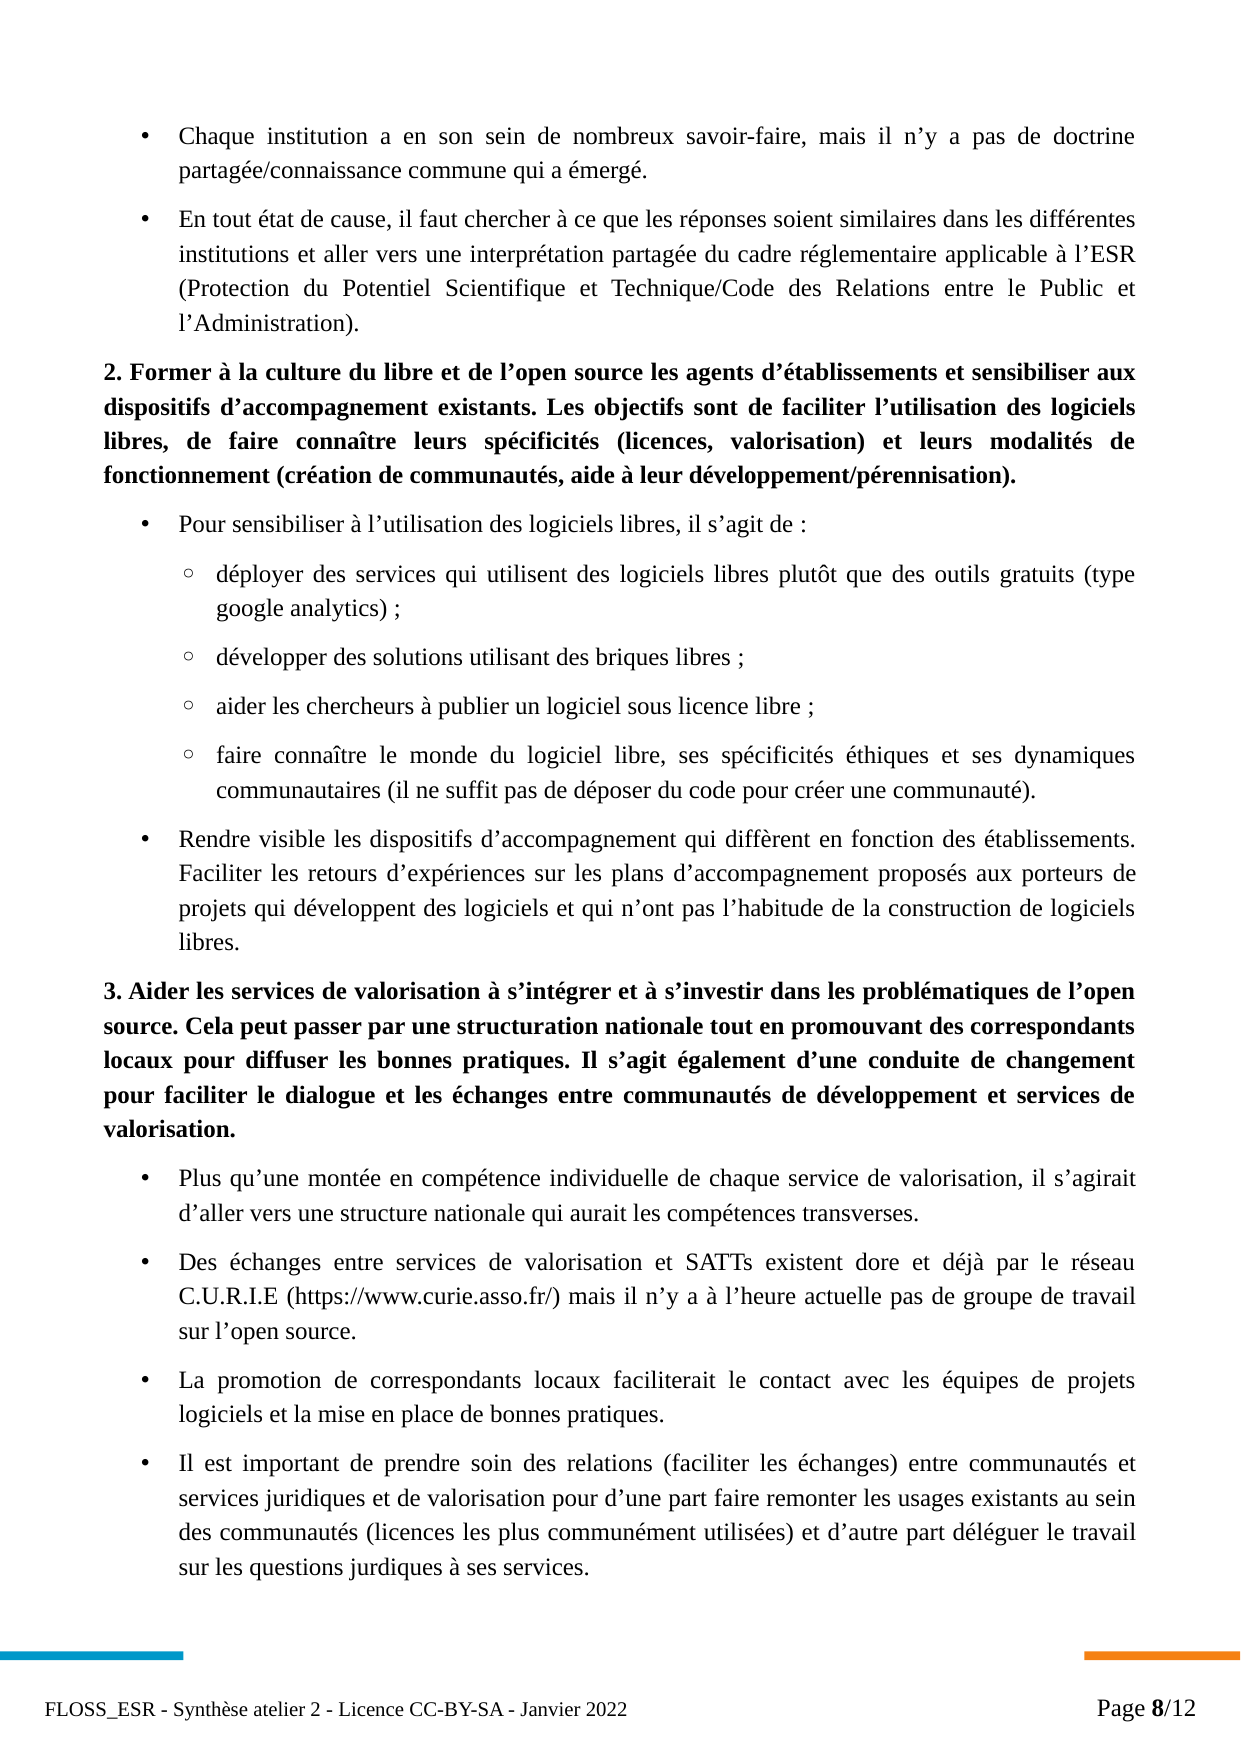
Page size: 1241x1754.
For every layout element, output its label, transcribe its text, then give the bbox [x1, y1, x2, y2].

list Des échanges entre services de valorisation et SATTs existent dore et déjà par le réseau C.U.R.I.E (https://www.curie.asso.fr/) mais il n’y a à l’heure actuelle pas de groupe de travail sur l’open source. [141, 1247, 1137, 1344]
list Rendre visible les dispositifs d’accompagnement qui diffèrent en fonction des établissements. Faciliter les retours d’expériences sur les plans d’accompagnement proposés aux porteurs de projets qui développent des logiciels et qui n’ont pas l’habitude de la construction de logiciels libres. [141, 824, 1137, 956]
list aider les chercheurs à publier un logiciel sous licence libre ; [178, 691, 1137, 720]
list Il est important de prendre soin des relations (faciliter les échanges) entre communautés et services juridiques et de valorisation pour d’une part faire remonter les usages existants au sein des communautés (licences les plus communément utilisées) et d’autre part déléguer le travail sur les questions jurdiques à ses services. [141, 1448, 1137, 1581]
list Plus qu’une montée en compétence individuelle de chaque service de valorisation, il s’agirait d’aller vers une structure nationale qui aurait les compétences transverses. [141, 1163, 1137, 1227]
list En tout état de cause, il faut chercher à ce que les réponses soient similaires dans les différentes institutions et aller vers une interprétation partagée du cadre réglementaire applicable à l’ESR (Protection du Potentiel Scientifique et Technique/Code des Relations entre le Public et l’Administration). [141, 204, 1137, 337]
text 2. Former à la culture du libre et de l’open source les agents d’établissements et sensibiliser aux dispositifs d’accompagnement existants. Les objectifs sont de faciliter l’utilisation des logiciels libres, de faire connaître leurs spécificités (licences, valorisation) et leurs modalités de fonctionnement (création de communautés, aide à leur développement/pérennisation). [103, 357, 1137, 489]
list déployer des services qui utilisent des logiciels libres plutôt que des outils gratuits (type google analytics) ; [178, 559, 1137, 622]
list Pour sensibiliser à l’utilisation des logiciels libres, il s’agit de : [141, 509, 1137, 538]
text 3. Aider les services de valorisation à s’intégrer et à s’investir dans les problématiques de l’open source. Cela peut passer par une structuration nationale tout en promouvant des correspondants locaux pour diffuser les bonnes pratiques. Il s’agit également d’une conduite de changement pour faciliter le dialogue et les échanges entre communautés de développement et services de valorisation. [103, 976, 1137, 1143]
list La promotion de correspondants locaux faciliterait le contact avec les équipes de projets logiciels et la mise en place de bonnes pratiques. [141, 1365, 1137, 1428]
list développer des solutions utilisant des briques libres ; [178, 642, 1137, 671]
list faire connaître le monde du logiciel libre, ses spécificités éthiques et ses dynamiques communautaires (il ne suffit pas de déposer du code pour créer une communauté). [178, 740, 1137, 803]
list Chaque institution a en son sein de nombreux savoir-faire, mais il n’y a pas de doctrine partagée/connaissance commune qui a émergé. [141, 121, 1137, 184]
